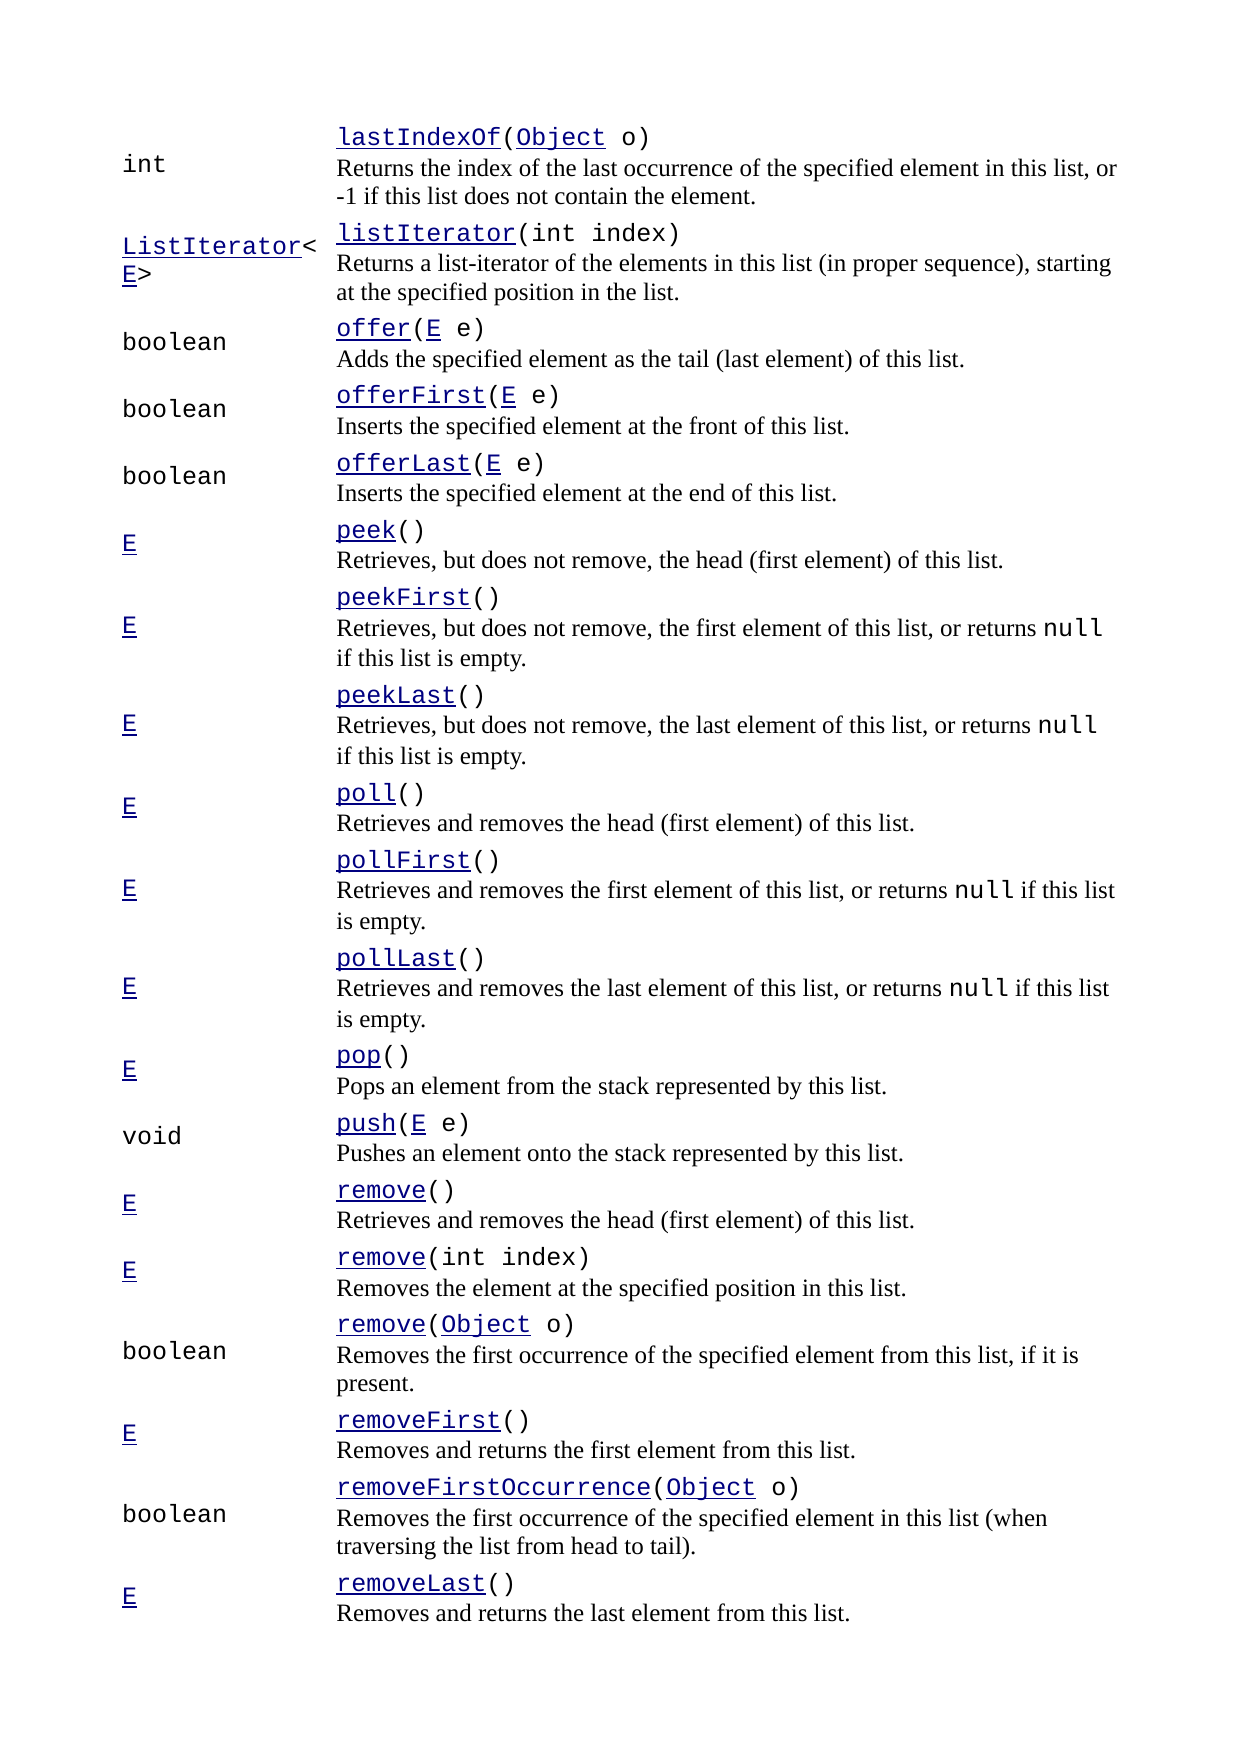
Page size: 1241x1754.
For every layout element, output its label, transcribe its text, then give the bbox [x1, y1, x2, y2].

table_cell boolean [118, 377, 332, 444]
table_cell lastIndexOf(Object o) Returns the index of the last occurrence of the specified element in this list, or -1 if this list does not contain the element. [333, 118, 1122, 214]
table_cell peekFirst() Retrieves, but does not remove, the first element of this list, or returns null if this list is empty. [333, 578, 1122, 676]
table_cell E [118, 676, 332, 774]
table_cell remove(Object o) Removes the first occurrence of the specified element from this list, if it is present. [333, 1305, 1122, 1401]
table_cell removeLast() Removes and returns the last element from this list. [333, 1564, 1122, 1631]
table_cell E [118, 841, 332, 939]
table_cell E [118, 1238, 332, 1305]
table_cell int [118, 118, 332, 214]
table_cell push(E e) Pushes an element onto the stack represented by this list. [333, 1104, 1122, 1171]
table_cell offerFirst(E e) Inserts the specified element at the front of this list. [333, 377, 1122, 444]
table_cell poll() Retrieves and removes the head (first element) of this list. [333, 774, 1122, 841]
table_cell boolean [118, 444, 332, 511]
table_cell ListIterator<E> [118, 214, 332, 310]
table_cell E [118, 774, 332, 841]
table_cell offerLast(E e) Inserts the specified element at the end of this list. [333, 444, 1122, 511]
table_cell peekLast() Retrieves, but does not remove, the last element of this list, or returns null if this list is empty. [333, 676, 1122, 774]
table_cell E [118, 578, 332, 676]
table_cell E [118, 1564, 332, 1631]
table_cell E [118, 939, 332, 1037]
table_cell E [118, 1171, 332, 1238]
table_cell remove() Retrieves and removes the head (first element) of this list. [333, 1171, 1122, 1238]
table_cell offer(E e) Adds the specified element as the tail (last element) of this list. [333, 310, 1122, 377]
table_cell removeFirst() Removes and returns the first element from this list. [333, 1401, 1122, 1468]
table_cell boolean [118, 310, 332, 377]
table_cell boolean [118, 1305, 332, 1401]
table_cell removeFirstOccurrence(Object o) Removes the first occurrence of the specified element in this list (when traversing the list from head to tail). [333, 1468, 1122, 1564]
table_cell E [118, 511, 332, 578]
table_cell E [118, 1401, 332, 1468]
table_cell listIterator(int index) Returns a list-iterator of the elements in this list (in proper sequence), starting at the specified position in the list. [333, 214, 1122, 310]
table_cell pollLast() Retrieves and removes the last element of this list, or returns null if this list is empty. [333, 939, 1122, 1037]
table_cell remove(int index) Removes the element at the specified position in this list. [333, 1238, 1122, 1305]
table_cell pop() Pops an element from the stack represented by this list. [333, 1037, 1122, 1104]
table_cell boolean [118, 1468, 332, 1564]
table_cell void [118, 1104, 332, 1171]
table_cell E [118, 1037, 332, 1104]
table_cell peek() Retrieves, but does not remove, the head (first element) of this list. [333, 511, 1122, 578]
table_cell pollFirst() Retrieves and removes the first element of this list, or returns null if this list is empty. [333, 841, 1122, 939]
